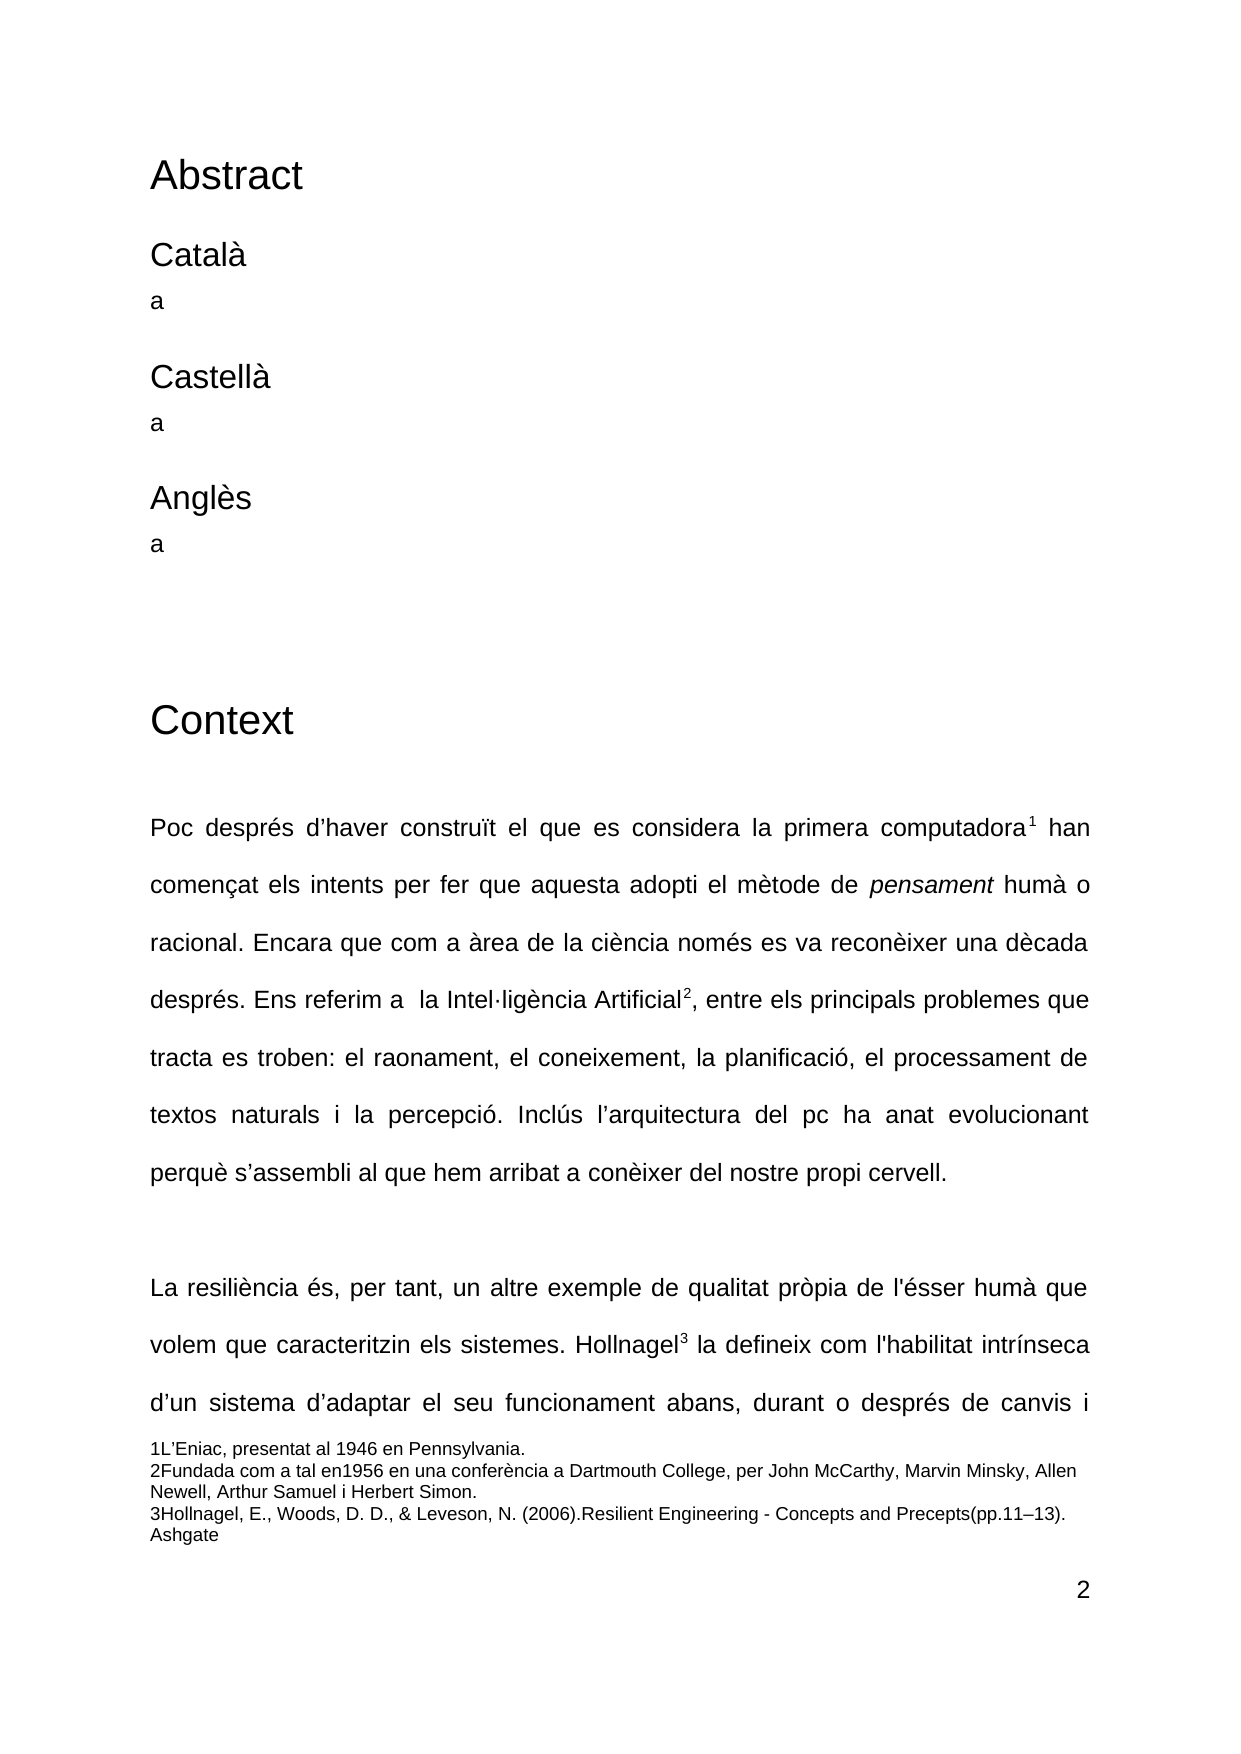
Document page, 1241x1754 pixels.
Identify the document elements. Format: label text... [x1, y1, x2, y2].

text Hollnagel, E., Woods, D. D., & Leveson, N. (2006).Resilient Engineering - Concepts and Precepts(pp.11–13). Ashgate [150, 1503, 1090, 1546]
text a [150, 408, 1090, 437]
text a [150, 286, 1090, 315]
subtitle Context [150, 695, 1090, 743]
subtitle Anglès [150, 478, 1090, 517]
text a [150, 529, 1090, 558]
text La resiliència és, per tant, un altre exemple de qualitat pròpia de l'ésser humà que volem que caracteritzin els sistemes. Hollnagel la defineix com l'habilitat intrínseca d’un sistema d’adaptar el seu funcionament abans, durant o després de canvis i [150, 1273, 1090, 1417]
subtitle Castellà [150, 357, 1090, 395]
subtitle Català [150, 235, 1090, 274]
text Poc després d’haver construït el que es considera la primera computadora han començat els intents per fer que aquesta adopti el mètode de pensament humà o racional. Encara que com a àrea de la ciència només es va reconèixer una dècada després. Ens referim a la Intel·ligència Artificial, entre els principals problemes que tracta es troben: el raonament, el coneixement, la planificació, el processament de textos naturals i la percepció. Inclús l’arquitectura del pc ha anat evolucionant perquè s’assembli al que hem arribat a conèixer del nostre propi cervell. [150, 813, 1090, 1187]
text L’Eniac, presentat al 1946 en Pennsylvania. [150, 1438, 1090, 1459]
text Fundada com a tal en1956 en una conferència a Dartmouth College, per John McCarthy, Marvin Minsky, Allen Newell, Arthur Samuel i Herbert Simon. [150, 1459, 1090, 1503]
subtitle Abstract [150, 150, 1090, 198]
